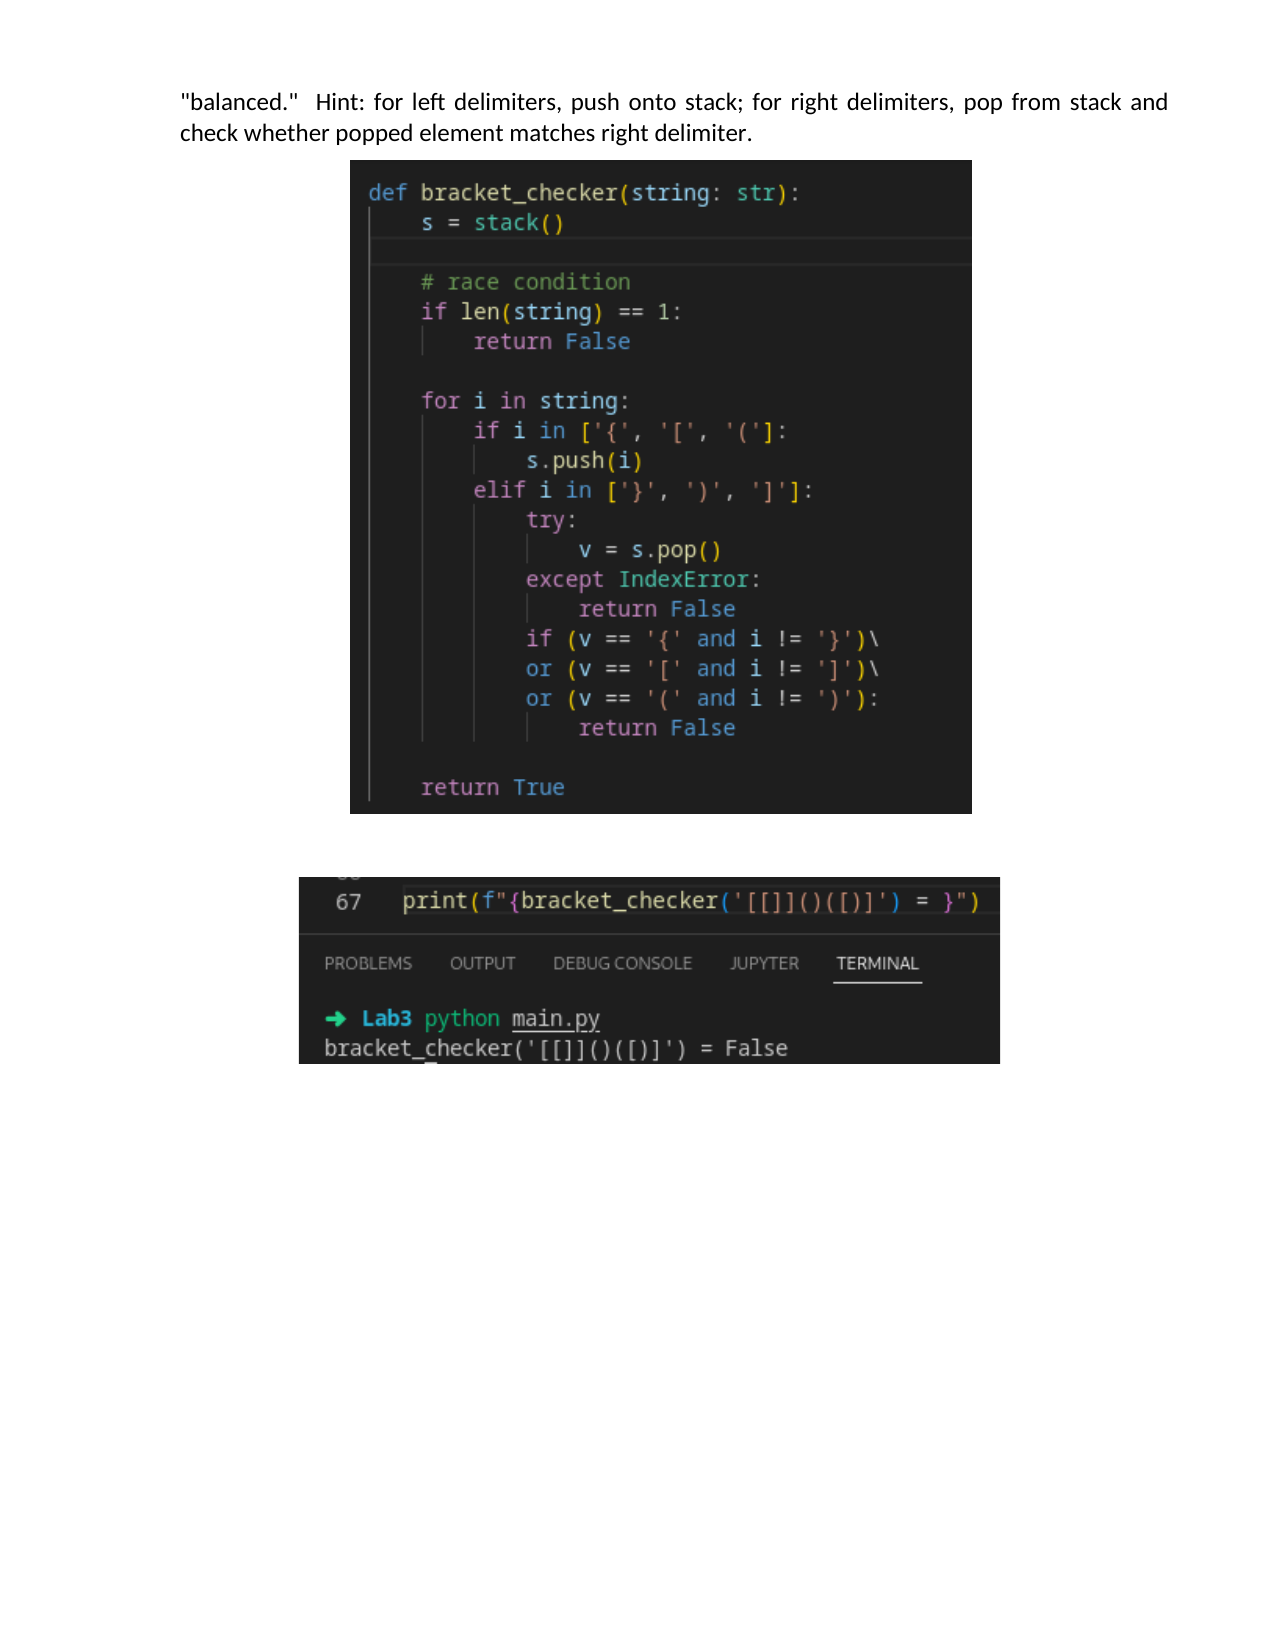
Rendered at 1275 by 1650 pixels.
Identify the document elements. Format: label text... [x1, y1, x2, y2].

picture [350, 160, 972, 814]
picture [298, 877, 1001, 1064]
list "balanced." Hint: for left delimiters, push onto stack; for right delimiters, pop from stack and check whether popped element matches right delimiter. [142, 86, 1170, 147]
